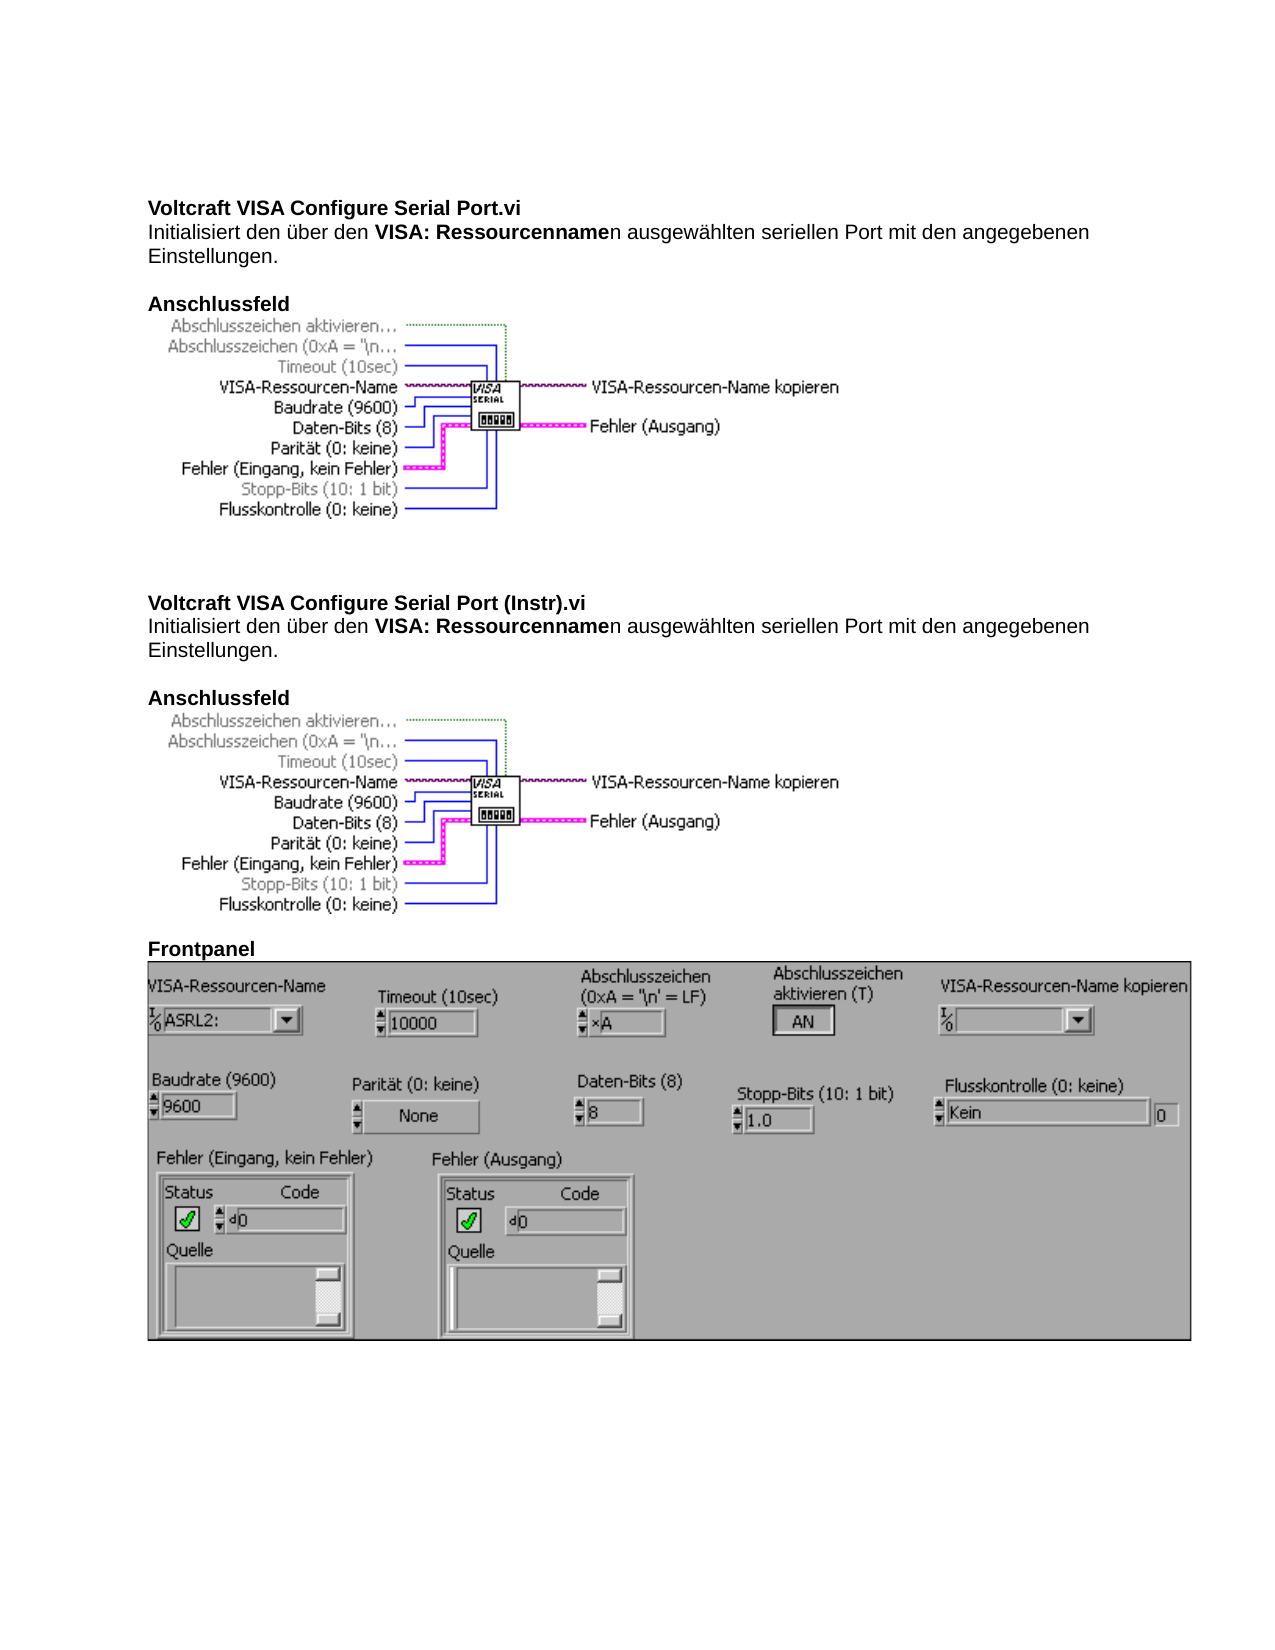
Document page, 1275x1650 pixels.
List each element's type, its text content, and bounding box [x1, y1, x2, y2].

text Voltcraft VISA Configure Serial Port (Instr).vi [148, 590, 1127, 614]
text Voltcraft VISA Configure Serial Port.vi [148, 196, 1127, 219]
picture [147, 315, 887, 519]
text Frontpanel [148, 937, 1127, 961]
picture [147, 961, 1192, 1341]
picture [147, 710, 887, 914]
text Anschlussfeld [148, 291, 1127, 315]
text Initialisiert den über den VISA: Ressourcennamen ausgewählten seriellen Port mit den angegebenen Einstellungen. [148, 614, 1127, 662]
text Initialisiert den über den VISA: Ressourcennamen ausgewählten seriellen Port mit den angegebenen Einstellungen. [148, 219, 1127, 267]
text Anschlussfeld [148, 686, 1127, 710]
